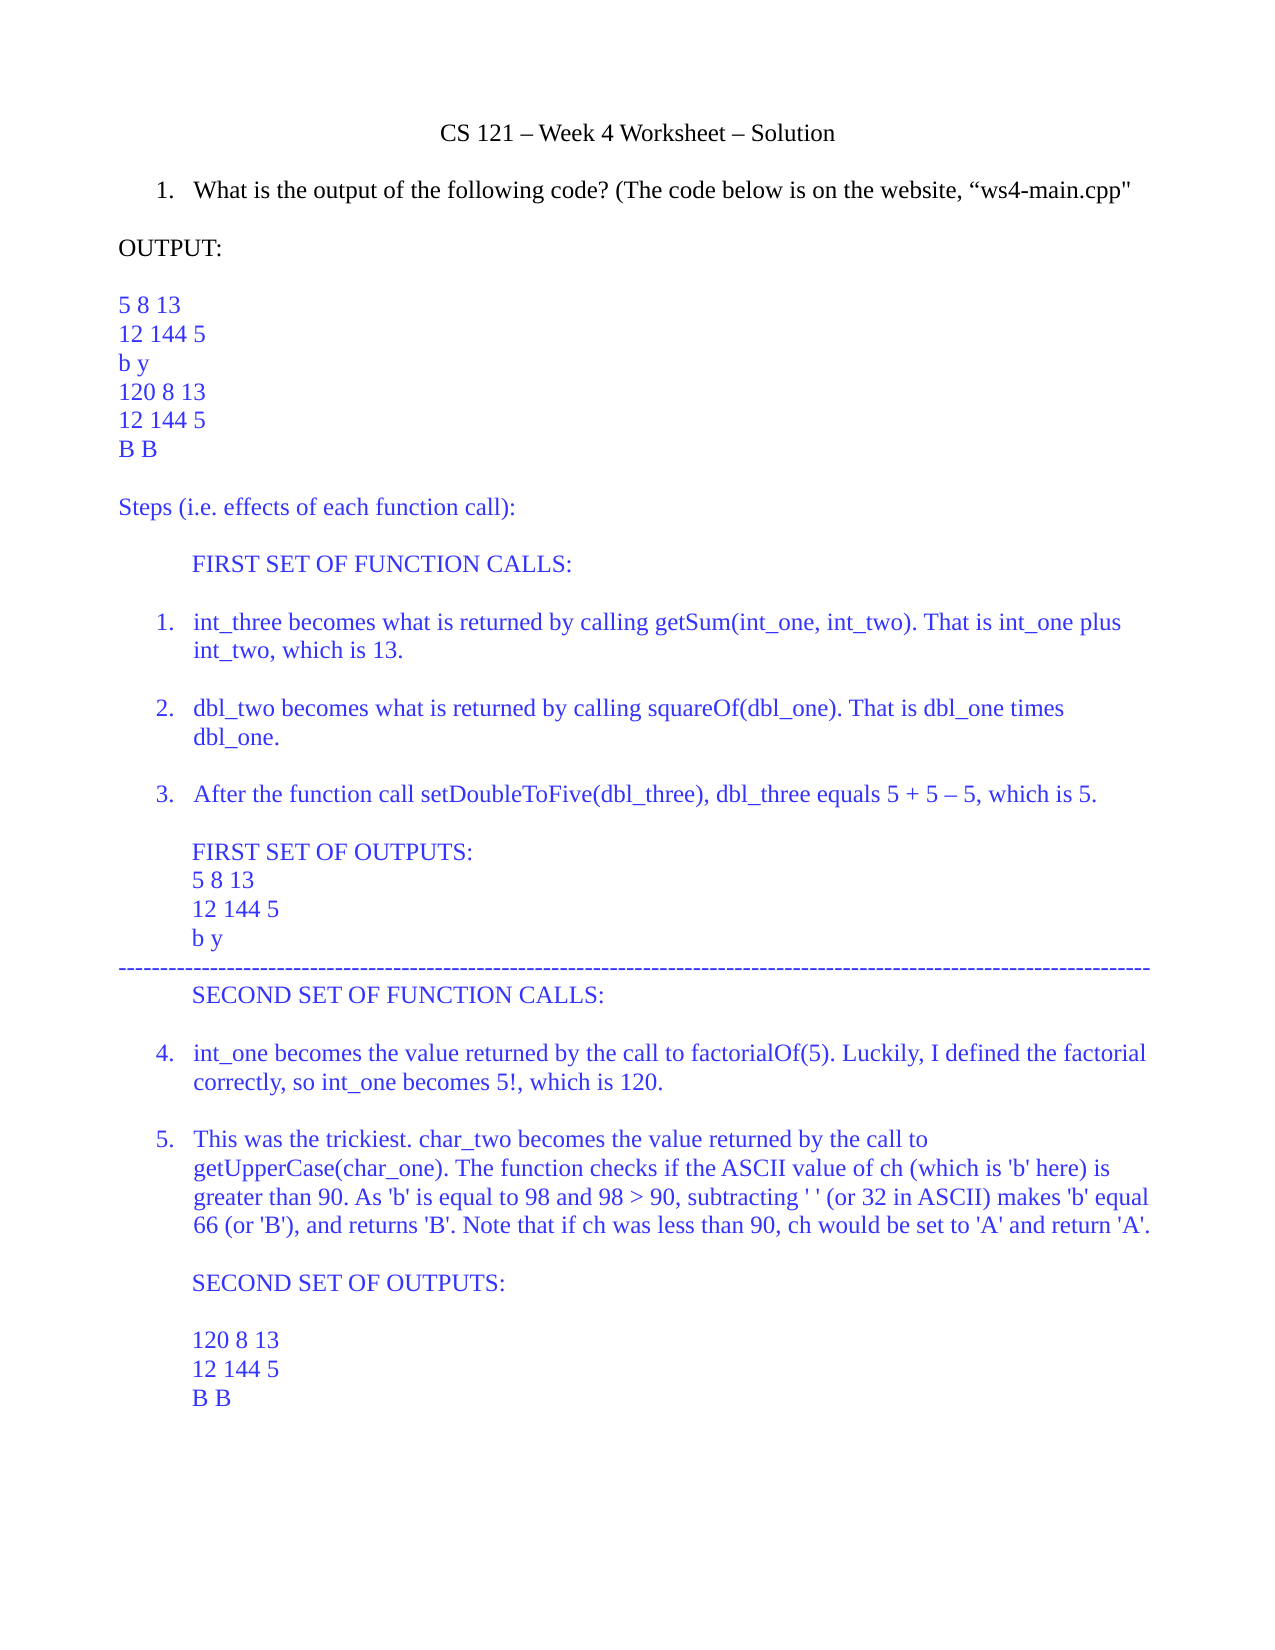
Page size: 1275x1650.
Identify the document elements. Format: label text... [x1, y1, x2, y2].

list int_one becomes the value returned by the call to factorialOf(5). Luckily, I defined the factorial correctly, so int_one becomes 5!, which is 120. [156, 1038, 1157, 1096]
text b y [118, 348, 1157, 377]
text 12 144 5 [118, 894, 1157, 923]
text FIRST SET OF FUNCTION CALLS: [118, 549, 1157, 578]
text Steps (i.e. effects of each function call): [118, 492, 1157, 521]
text 120 8 13 [118, 377, 1157, 406]
text FIRST SET OF OUTPUTS: [118, 837, 1157, 866]
list What is the output of the following code? (The code below is on the website, “ws4-main.cpp" [156, 176, 1157, 204]
text 5 8 13 [118, 866, 1157, 894]
text SECOND SET OF FUNCTION CALLS: [118, 981, 1157, 1009]
text 120 8 13 [118, 1326, 1157, 1354]
list dbl_two becomes what is returned by calling squareOf(dbl_one). That is dbl_one times dbl_one. [156, 693, 1157, 751]
list This was the trickiest. char_two becomes the value returned by the call to getUpperCase(char_one). The function checks if the ASCII value of ch (which is 'b' here) is greater than 90. As 'b' is equal to 98 and 98 > 90, subtracting ' ' (or 32 in ASCII) makes 'b' equal 66 (or 'B'), and returns 'B'. Note that if ch was less than 90, ch would be set to 'A' and return 'A'. [156, 1124, 1157, 1239]
text 12 144 5 [118, 406, 1157, 434]
text OUTPUT: [118, 233, 1157, 262]
text SECOND SET OF OUTPUTS: [118, 1268, 1157, 1297]
text 12 144 5 [118, 1354, 1157, 1383]
text B B [118, 434, 1157, 463]
text CS 121 – Week 4 Worksheet – Solution [118, 118, 1157, 147]
list After the function call setDoubleToFive(dbl_three), dbl_three equals 5 + 5 – 5, which is 5. [156, 779, 1157, 808]
text b y [118, 923, 1157, 952]
text 5 8 13 [118, 291, 1157, 319]
text 12 144 5 [118, 319, 1157, 348]
text ---------------------------------------------------------------------------------------------------------------------------- [118, 952, 1157, 981]
text B B [118, 1383, 1157, 1412]
list int_three becomes what is returned by calling getSum(int_one, int_two). That is int_one plus int_two, which is 13. [156, 607, 1157, 664]
